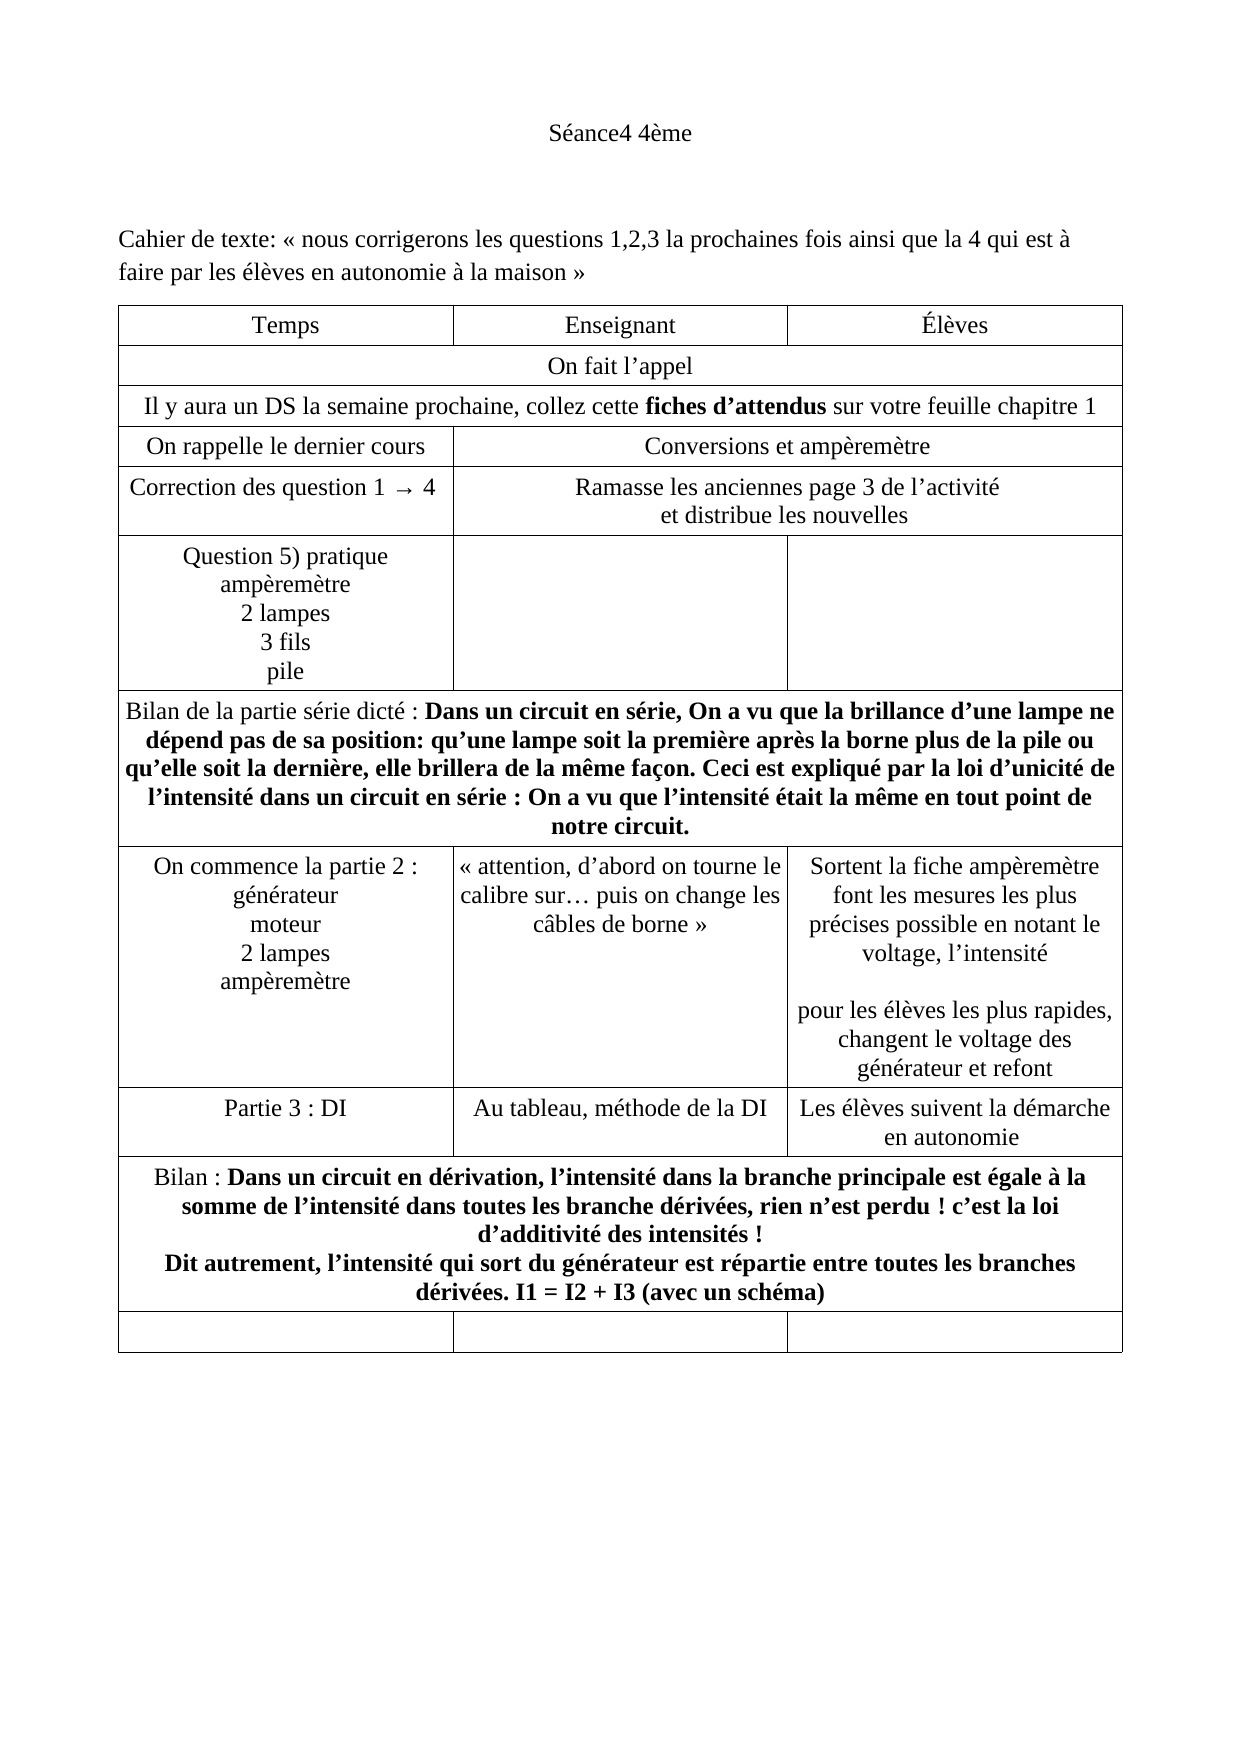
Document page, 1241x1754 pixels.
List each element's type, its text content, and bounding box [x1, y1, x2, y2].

table_cell On rappelle le dernier cours [119, 427, 453, 466]
table_header Enseignant [454, 306, 787, 345]
table_cell Bilan : Dans un circuit en dérivation, l’intensité dans la branche principale est égale à la somme de l’intensité dans toutes les branche dérivées, rien n’est perdu ! c’est la loi d’additivité des intensités ! Dit autrement, l’intensité qui sort du générateur est répartie entre toutes les branches dérivées. I1 = I2 + I3 (avec un schéma) [119, 1157, 1122, 1311]
table_cell Correction des question 1 → 4 [119, 467, 453, 535]
table_cell Au tableau, méthode de la DI [454, 1088, 787, 1156]
table_cell [788, 536, 1122, 690]
table_cell [454, 1312, 787, 1352]
table_cell Bilan de la partie série dicté : Dans un circuit en série, On a vu que la brillance d’une lampe ne dépend pas de sa position: qu’une lampe soit la première après la borne plus de la pile ou qu’elle soit la dernière, elle brillera de la même façon. Ceci est expliqué par la loi d’unicité de l’intensité dans un circuit en série : On a vu que l’intensité était la même en tout point de notre circuit. [119, 691, 1122, 846]
table_header Élèves [788, 306, 1122, 345]
table_cell Sortent la fiche ampèremètre font les mesures les plus précises possible en notant le voltage, l’intensité pour les élèves les plus rapides, changent le voltage des générateur et refont [788, 847, 1122, 1087]
table_cell On fait l’appel [119, 346, 1122, 385]
table_cell Partie 3 : DI [119, 1088, 453, 1156]
table_cell [454, 536, 787, 690]
table_cell Question 5) pratique ampèremètre 2 lampes 3 fils pile [119, 536, 453, 690]
table_cell On commence la partie 2 : générateur moteur 2 lampes ampèremètre [119, 847, 453, 1087]
table_cell Il y aura un DS la semaine prochaine, collez cette fiches d’attendus sur votre feuille chapitre 1 [119, 386, 1122, 426]
table_cell [119, 1312, 453, 1352]
text Cahier de texte: « nous corrigerons les questions 1,2,3 la prochaines fois ainsi que la 4 qui est à faire par les élèves en autonomie à la maison » [118, 224, 1122, 286]
table_cell « attention, d’abord on tourne le calibre sur… puis on change les câbles de borne » [454, 847, 787, 1087]
table_cell [788, 1312, 1122, 1352]
table_cell Ramasse les anciennes page 3 de l’activité et distribue les nouvelles [454, 467, 1122, 535]
table_cell Les élèves suivent la démarche en autonomie [788, 1088, 1122, 1156]
table_header Temps [119, 306, 453, 345]
table_cell Conversions et ampèremètre [454, 427, 1122, 466]
